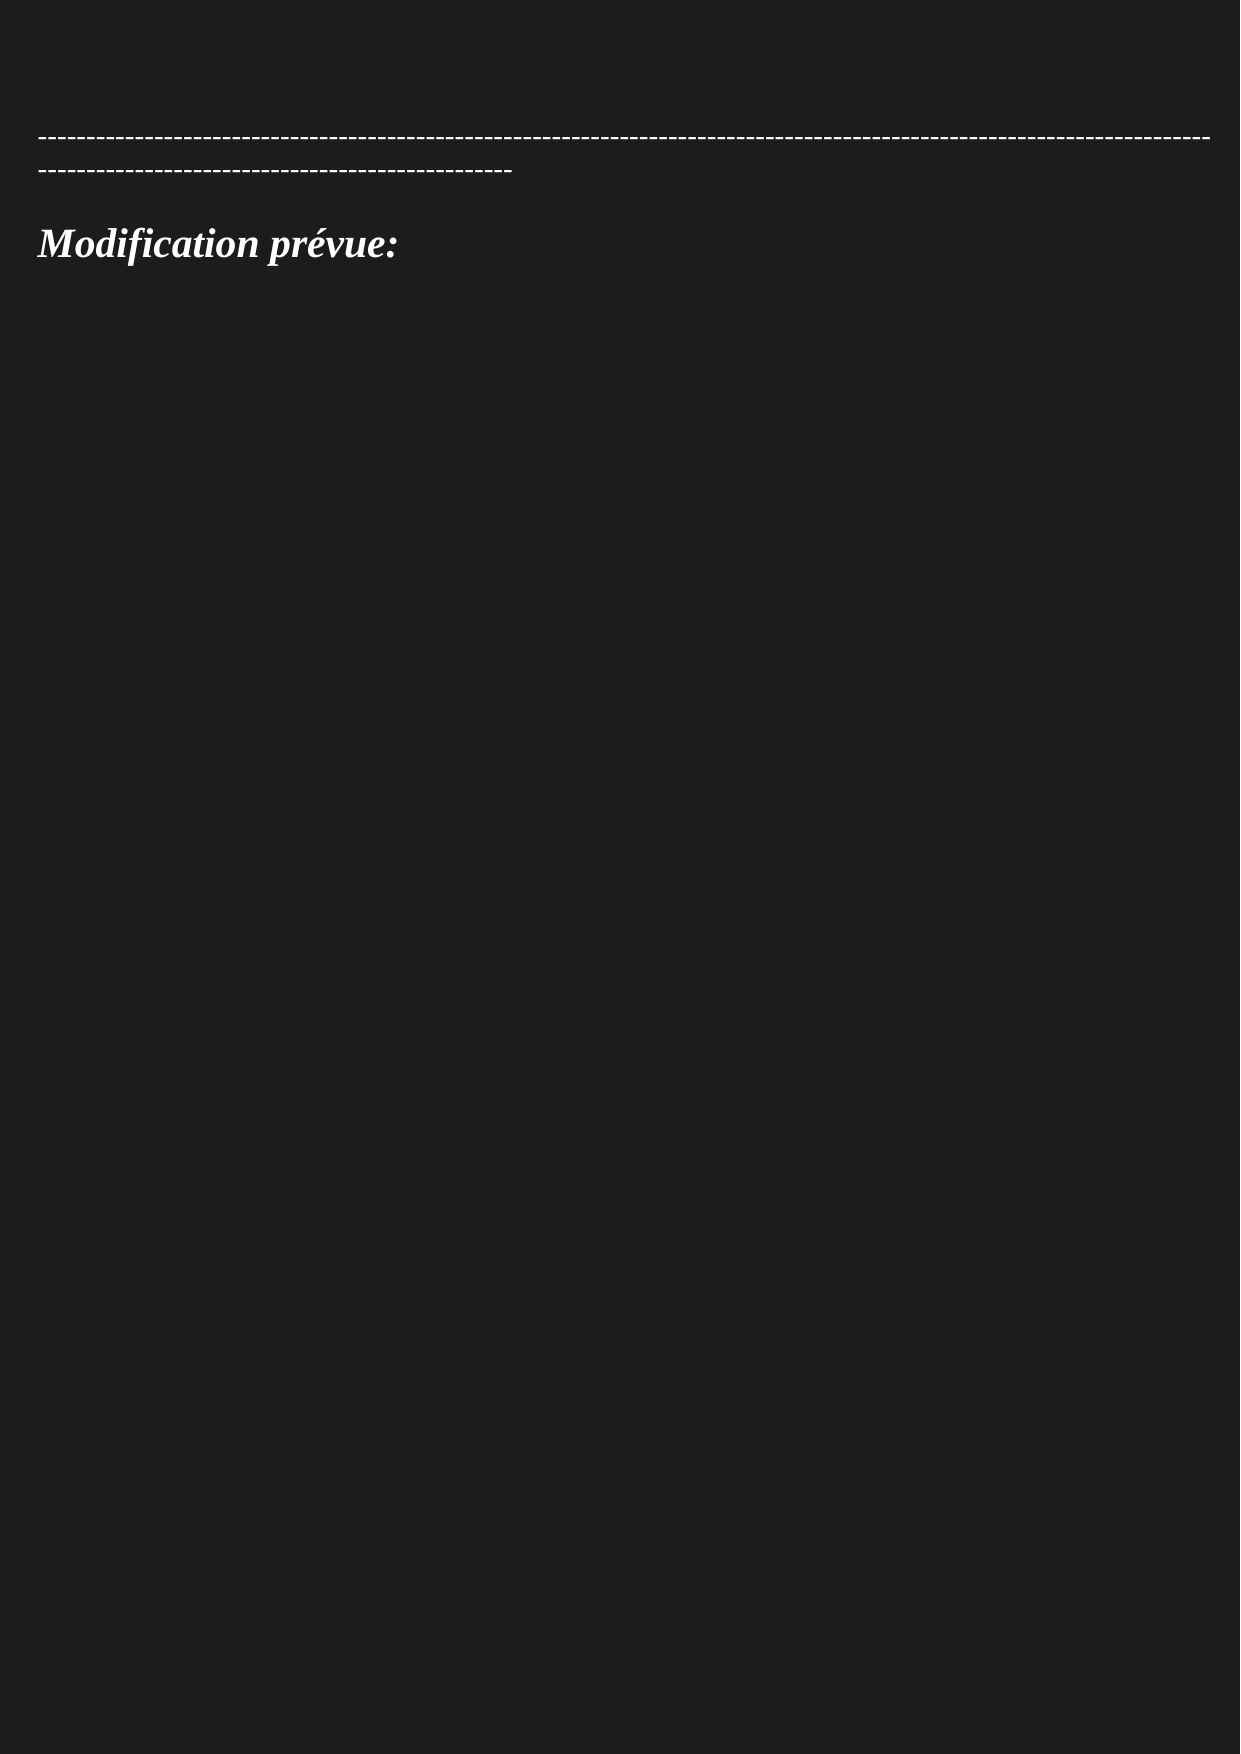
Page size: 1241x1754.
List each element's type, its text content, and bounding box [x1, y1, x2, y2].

text ---------------------------------------------------------------------------------------------------------------------------------------------------------------------------------------------------------------------------------------------------------------------------------------------------------------------------------------------------------------------------------------------------------------------------- [37, 118, 1212, 185]
text Modification prévue: [37, 219, 1212, 267]
